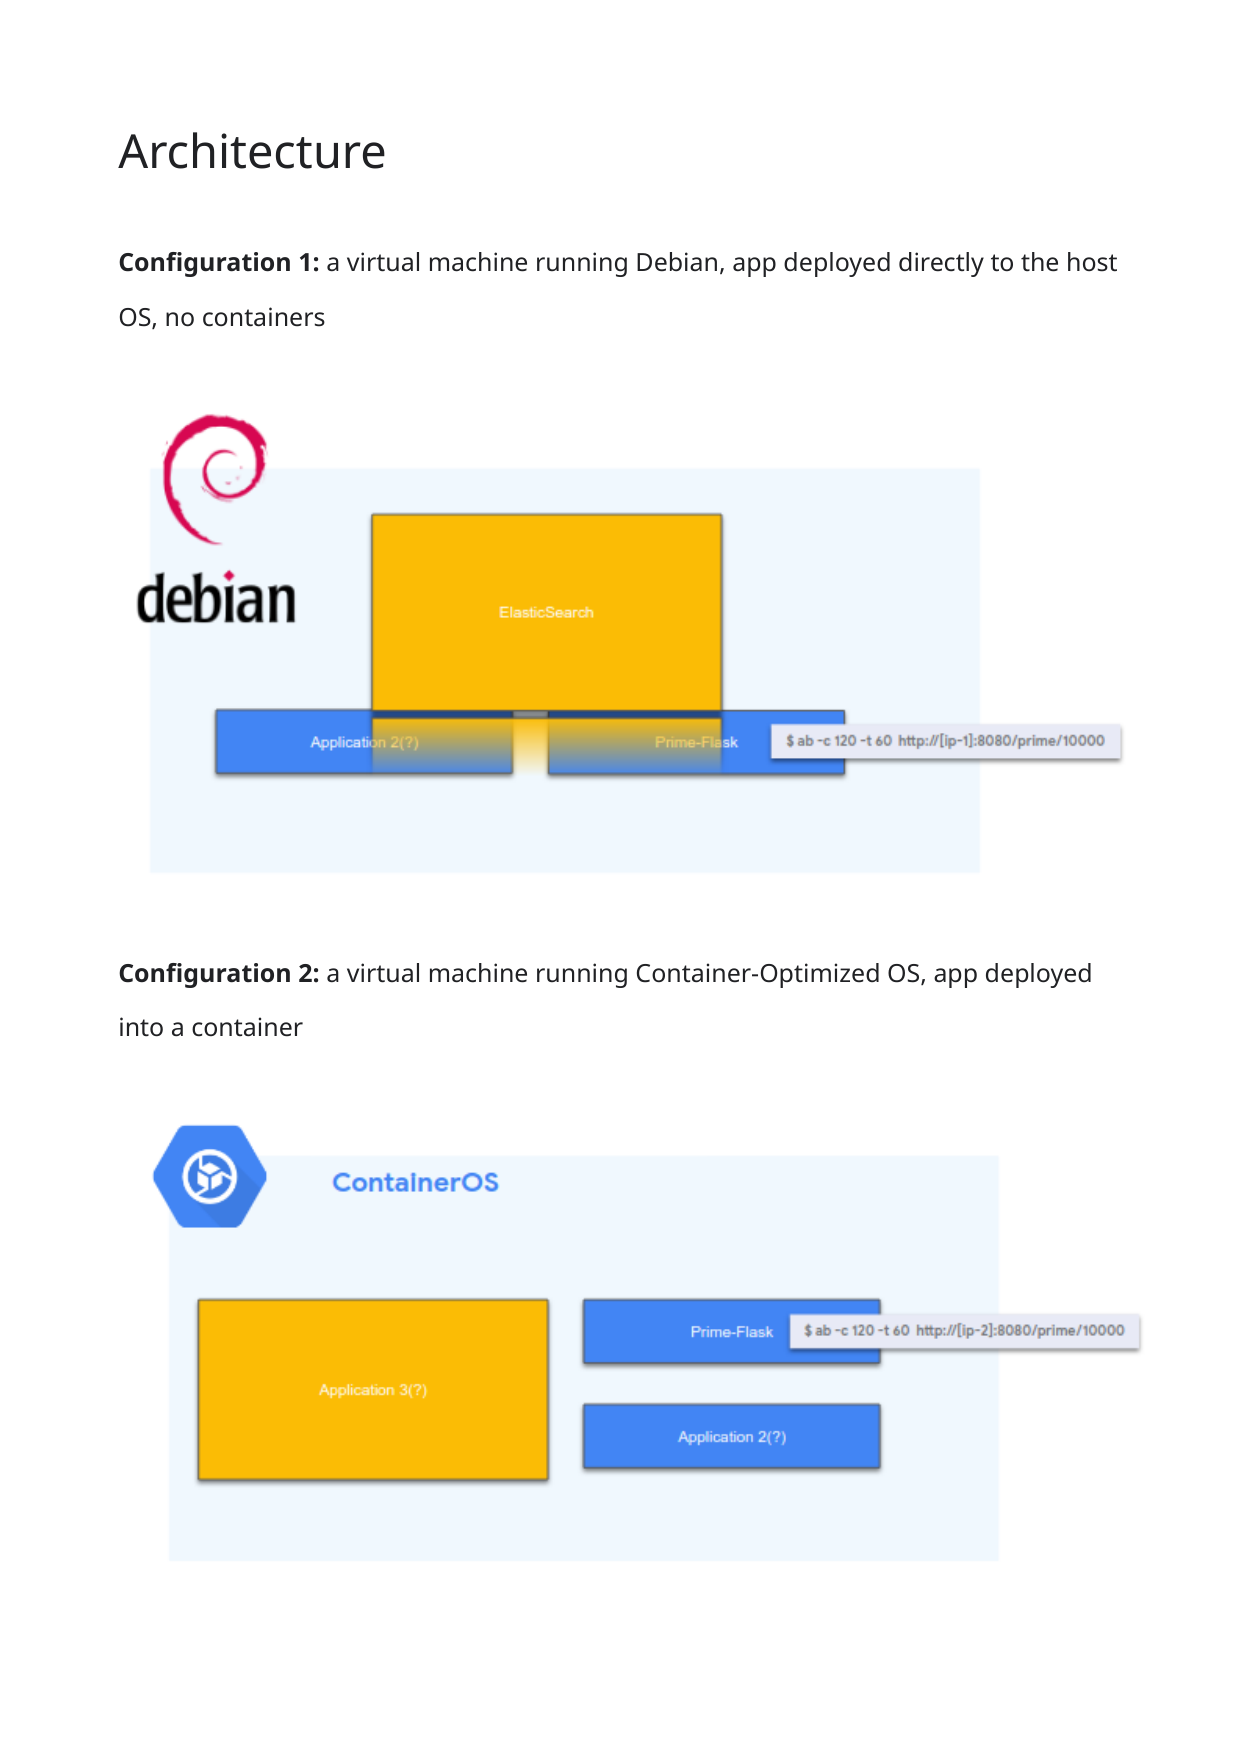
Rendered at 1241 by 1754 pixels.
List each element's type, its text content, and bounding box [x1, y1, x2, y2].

text Configuration 1: a virtual machine running Debian, app deployed directly to the host OS, no containers [118, 245, 1122, 333]
picture [118, 391, 1141, 901]
subtitle Architecture [118, 118, 1122, 182]
picture [118, 1101, 1166, 1602]
text Configuration 2: a virtual machine running Container-Optimized OS, app deployed into a container [118, 955, 1122, 1044]
